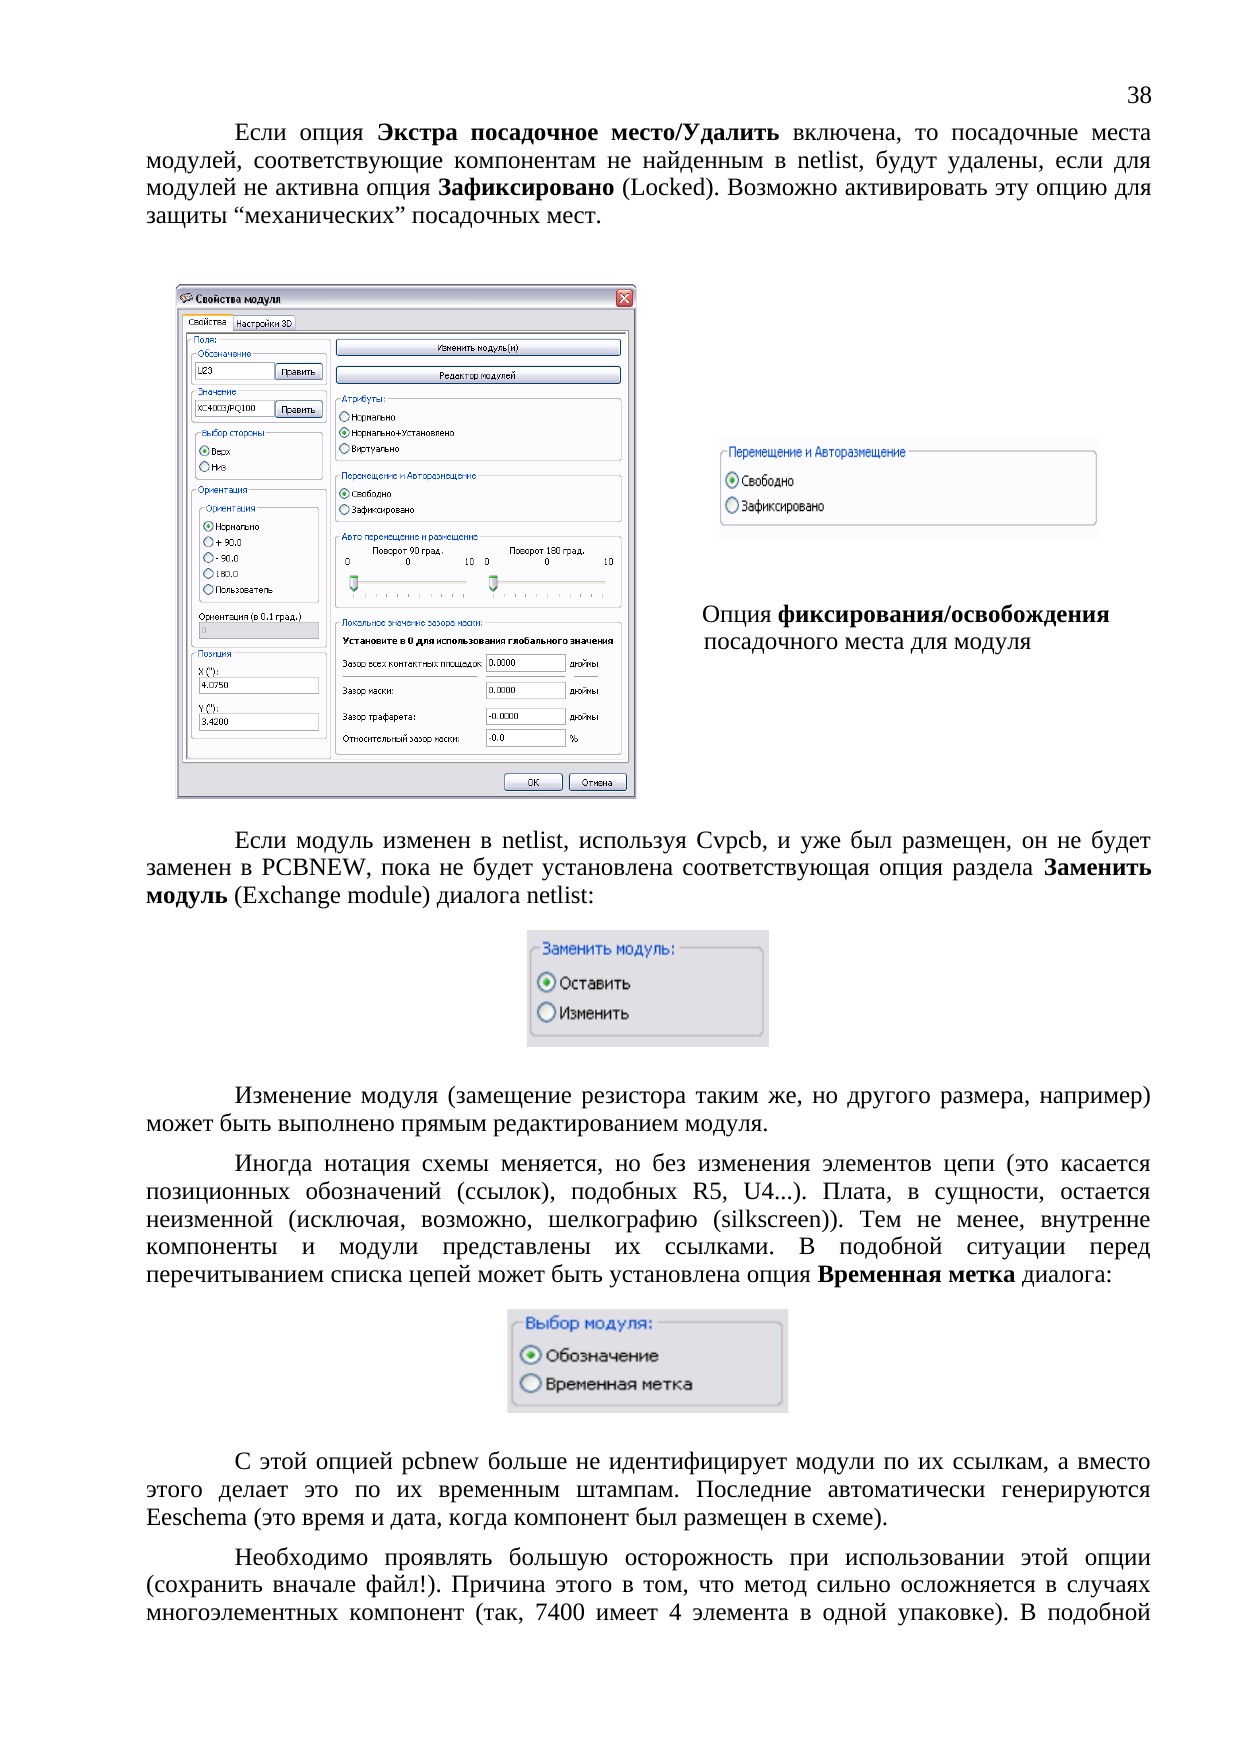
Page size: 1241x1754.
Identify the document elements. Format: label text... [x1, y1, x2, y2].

text Изменение модуля (замещение резистора таким же, но другого размера, например) может быть выполнено прямым редактированием модуля. [146, 1082, 1152, 1137]
text Если опция Экстра посадочное место/Удалить включена, то посадочные места модулей, соответствующие компонентам не найденным в netlist, будут удалены, если для модулей не активна опция Зафиксировано (Locked). Возможно активировать эту опцию для защиты “механических” посадочных мест. [146, 118, 1152, 229]
text С этой опцией pcbnew больше не идентифицирует модули по их ссылкам, а вместо этого делает это по их временным штампам. Последние автоматически генерируются Eeschema (это время и дата, когда компонент был размещен в схеме). [146, 1447, 1152, 1531]
table_header [146, 269, 674, 814]
table_header Опция фиксирования/освобождения посадочного места для модуля [674, 269, 1156, 814]
text Необходимо проявлять большую осторожность при использовании этой опции (сохранить вначале файл!). Причина этого в том, что метод сильно осложняется в случаях многоэлементных компонент (так, 7400 имеет 4 элемента в одной упаковке). В подобной [146, 1543, 1152, 1626]
text Если модуль изменен в netlist, используя Cvpcb, и уже был размещен, он не будет заменен в PCBNEW, пока не будет установлена соответствующая опция раздела Заменить модуль (Exchange module) диалога netlist: [146, 826, 1152, 909]
picture [507, 1309, 789, 1413]
picture [718, 437, 1100, 539]
picture [175, 284, 637, 799]
picture [526, 930, 769, 1047]
text Иногда нотация схемы меняется, но без изменения элементов цепи (это касается позиционных обозначений (ссылок), подобных R5, U4...). Плата, в сущности, остается неизменной (исключая, возможно, шелкографию (silkscreen)). Тем не менее, внутренне компоненты и модули представлены их ссылками. В подобной ситуации перед перечитыванием списка цепей может быть установлена опция Временная метка диалога: [146, 1149, 1152, 1288]
